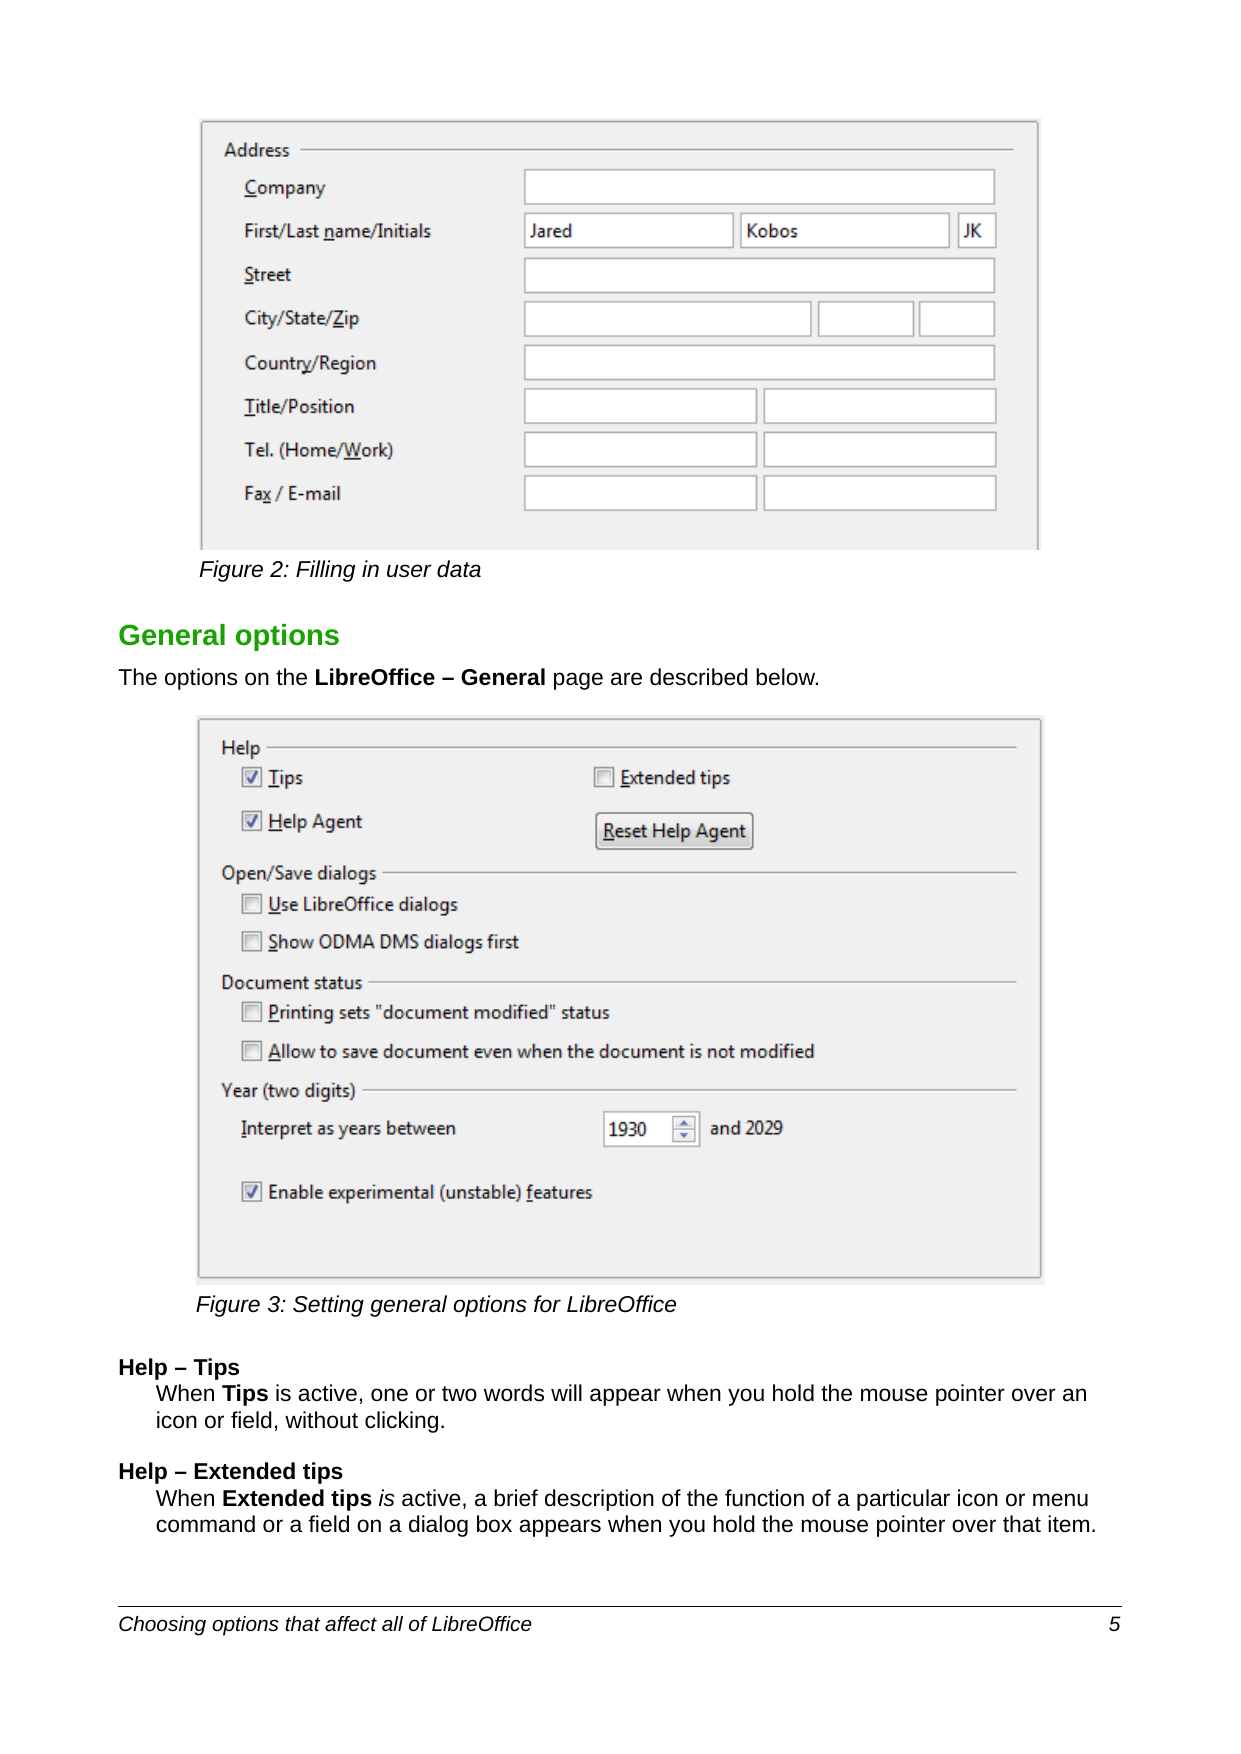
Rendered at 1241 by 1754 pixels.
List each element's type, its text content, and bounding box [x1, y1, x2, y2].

text Figure 3: Setting general options for LibreOffice [196, 1291, 1044, 1318]
text The options on the LibreOffice – General page are described below. [118, 664, 1122, 690]
subtitle General options [118, 618, 1122, 651]
text When Extended tips is active, a brief description of the function of a particular icon or menu command or a field on a dialog box appears when you hold the mouse pointer over that item. [156, 1484, 1122, 1537]
text When Tips is active, one or two words will appear when you hold the mouse pointer over an icon or field, without clicking. [156, 1380, 1122, 1433]
picture [195, 715, 1045, 1285]
picture [198, 118, 1042, 550]
text Help – Tips [118, 1354, 1122, 1380]
text Help – Extended tips [118, 1458, 1122, 1484]
text Figure 2: Filling in user data [199, 556, 1041, 582]
